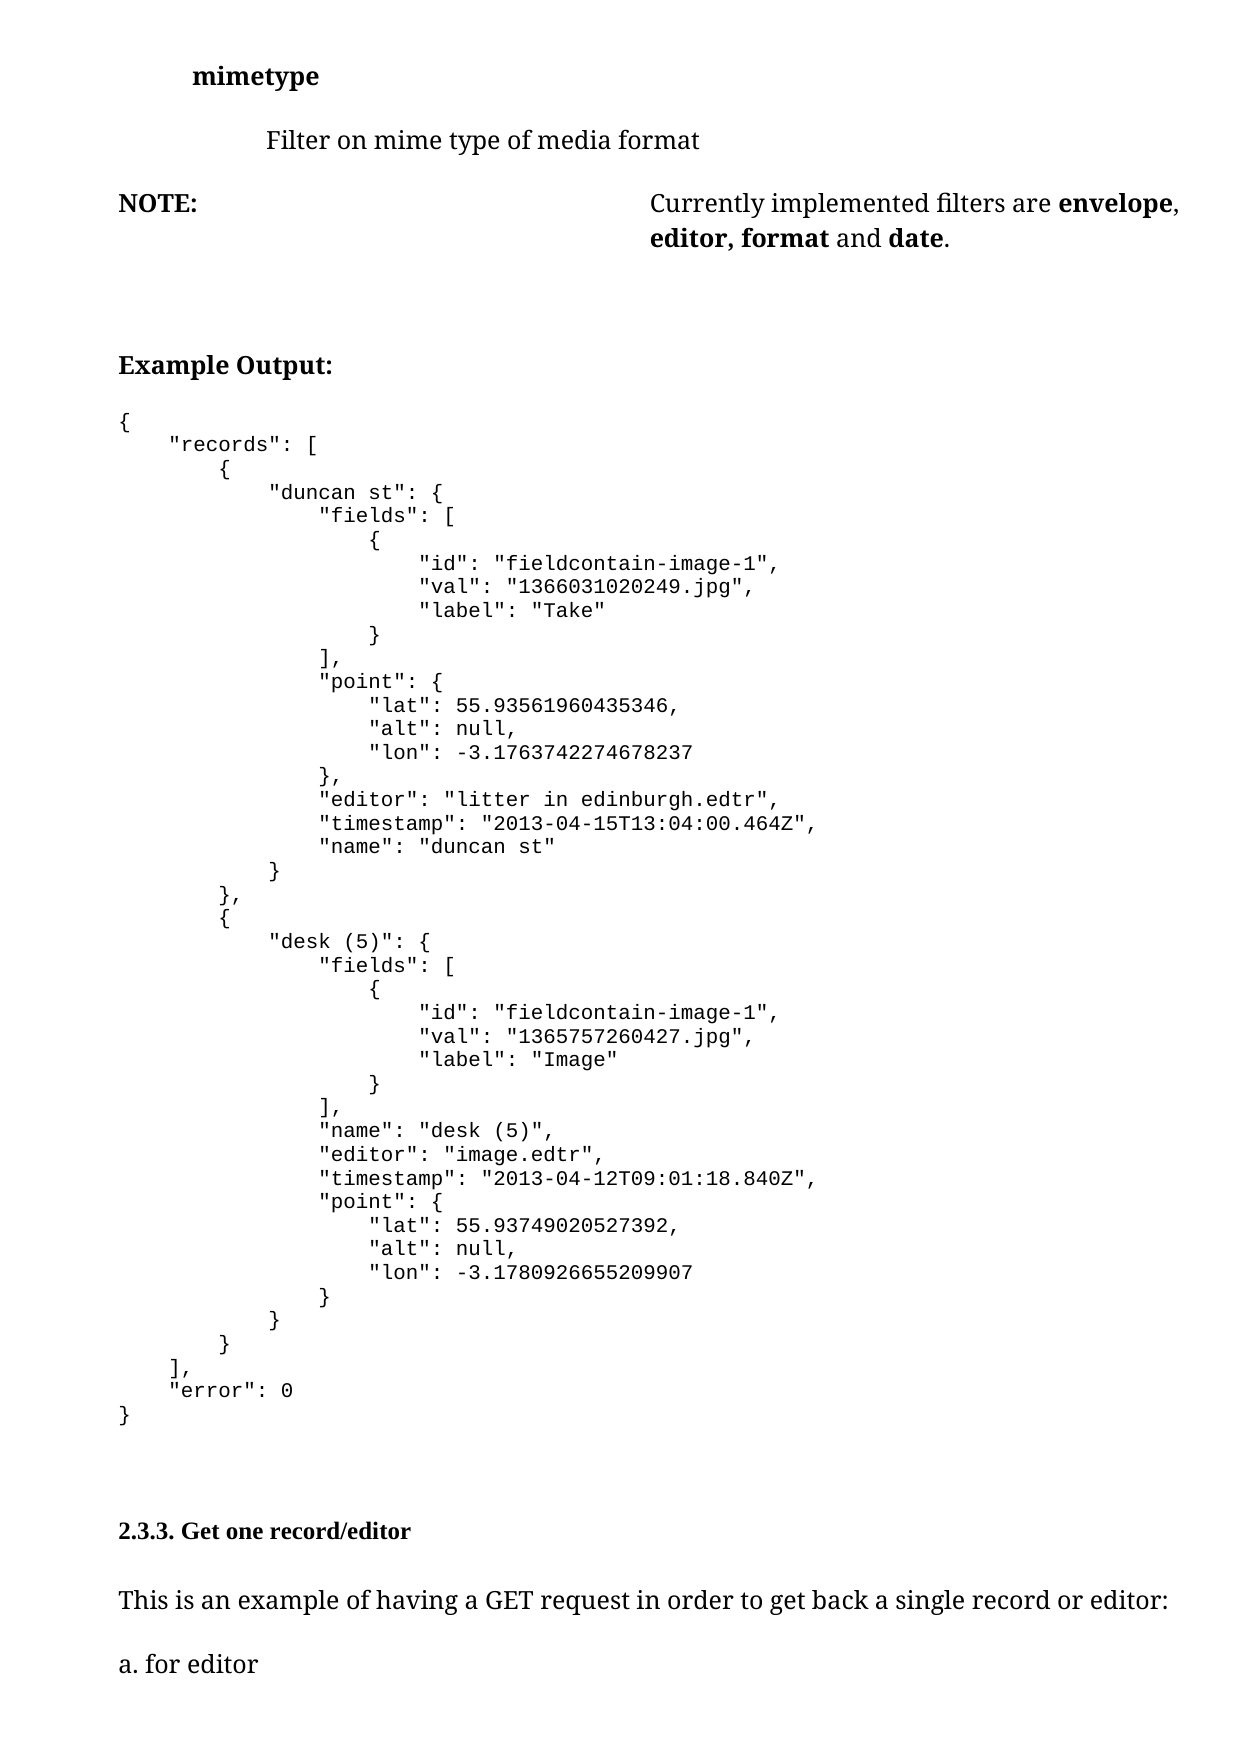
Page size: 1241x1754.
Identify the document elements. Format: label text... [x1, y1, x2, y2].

table_header { "records": [ { "duncan st": { "fields": [ { "id": "fieldcontain-image-1", "val": "1366031020249.jpg", "label": "Take" } ], "point": { "lat": 55.93561960435346, "alt": null, "lon": -3.1763742274678237 }, "editor": "litter in edinburgh.edtr", "timestamp": "2013-04-15T13:04:00.464Z", "name": "duncan st" } }, { "desk (5)": { "fields": [ { "id": "fieldcontain-image-1", "val": "1365757260427.jpg", "label": "Image" } ], "name": "desk (5)", "editor": "image.edtr", "timestamp": "2013-04-12T09:01:18.840Z", "point": { "lat": 55.93749020527392, "alt": null, "lon": -3.1780926655209907 } } } ], "error": 0 } [118, 411, 1181, 1428]
text a. for editor [118, 1646, 1181, 1681]
text Example Output: [118, 347, 1181, 381]
text This is an example of having a GET request in order to get back a single record or editor: [118, 1583, 1181, 1617]
subtitle 2.3.3. Get one record/editor [118, 1516, 1181, 1545]
list Filter on mime type of media format [118, 123, 1181, 157]
table_header Currently implemented filters are envelope, editor, format and date. [650, 186, 1181, 284]
list mimetype [118, 59, 1181, 93]
table_header NOTE: [118, 186, 649, 284]
